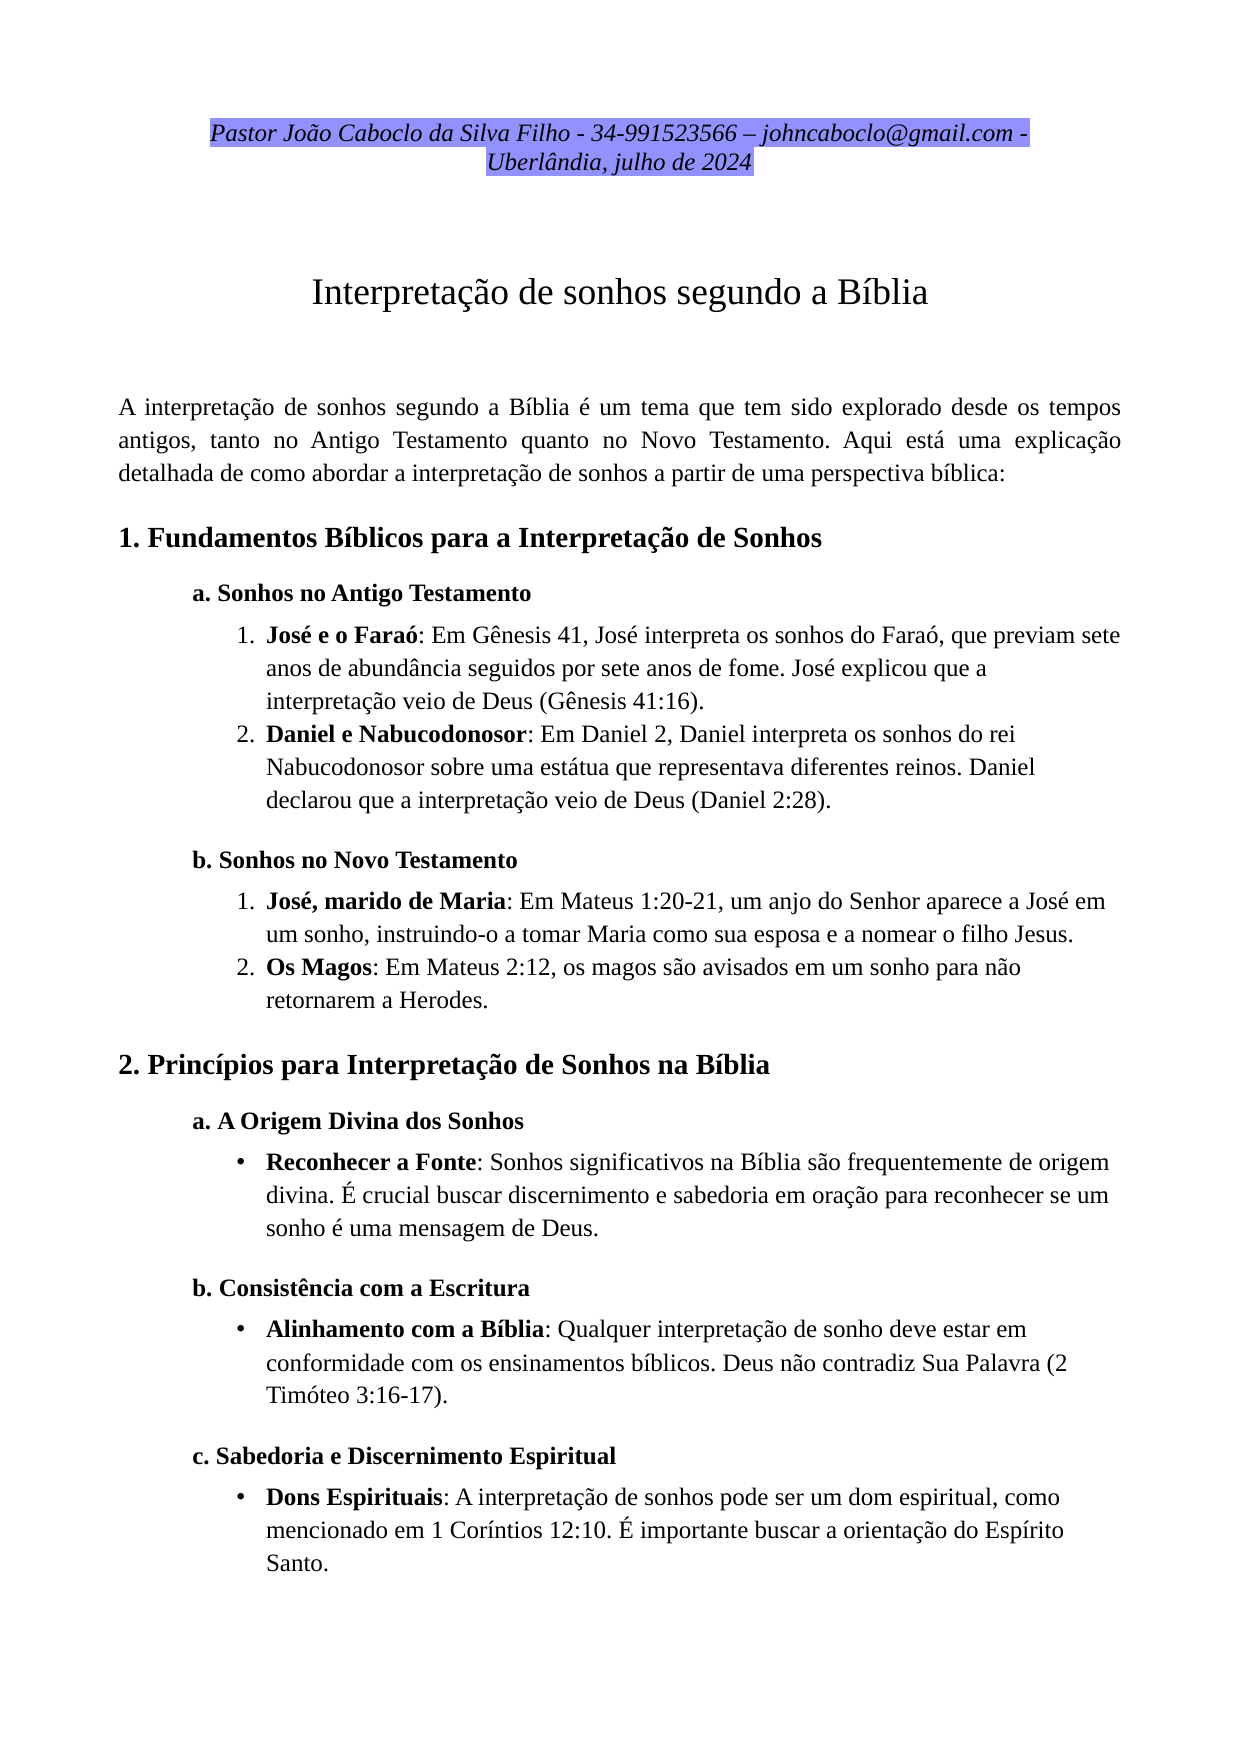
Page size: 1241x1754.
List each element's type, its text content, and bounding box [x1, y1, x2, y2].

subtitle c. Sabedoria e Discernimento Espiritual [192, 1441, 1122, 1469]
list Daniel e Nabucodonosor: Em Daniel 2, Daniel interpreta os sonhos do rei Nabucodonosor sobre uma estátua que representava diferentes reinos. Daniel declarou que a interpretação veio de Deus (Daniel 2:28). [236, 719, 1122, 813]
list Os Magos: Em Mateus 2:12, os magos são avisados em um sonho para não retornarem a Herodes. [236, 952, 1122, 1014]
text Interpretação de sonhos segundo a Bíblia [118, 269, 1122, 312]
list José e o Faraó: Em Gênesis 41, José interpreta os sonhos do Faraó, que previam sete anos de abundância seguidos por sete anos de fome. José explicou que a interpretação veio de Deus (Gênesis 41:16). [236, 620, 1122, 714]
subtitle a. Sonhos no Antigo Testamento [192, 578, 1122, 607]
list Reconhecer a Fonte: Sonhos significativos na Bíblia são frequentemente de origem divina. É crucial buscar discernimento e sabedoria em oração para reconhecer se um sonho é uma mensagem de Deus. [236, 1147, 1122, 1242]
list Dons Espirituais: A interpretação de sonhos pode ser um dom espiritual, como mencionado em 1 Coríntios 12:10. É importante buscar a orientação do Espírito Santo. [236, 1482, 1122, 1577]
list José, marido de Maria: Em Mateus 1:20-21, um anjo do Senhor aparece a José em um sonho, instruindo-o a tomar Maria como sua esposa e a nomear o filho Jesus. [236, 886, 1122, 948]
subtitle b. Sonhos no Novo Testamento [192, 845, 1122, 874]
subtitle 2. Princípios para Interpretação de Sonhos na Bíblia [118, 1047, 1122, 1081]
subtitle a. A Origem Divina dos Sonhos [192, 1106, 1122, 1135]
subtitle 1. Fundamentos Bíblicos para a Interpretação de Sonhos [118, 520, 1122, 553]
list Alinhamento com a Bíblia: Qualquer interpretação de sonho deve estar em conformidade com os ensinamentos bíblicos. Deus não contradiz Sua Palavra (2 Timóteo 3:16-17). [236, 1314, 1122, 1409]
subtitle b. Consistência com a Escritura [192, 1273, 1122, 1302]
text A interpretação de sonhos segundo a Bíblia é um tema que tem sido explorado desde os tempos antigos, tanto no Antigo Testamento quanto no Novo Testamento. Aqui está uma explicação detalhada de como abordar a interpretação de sonhos a partir de uma perspectiva bíblica: [118, 392, 1122, 486]
